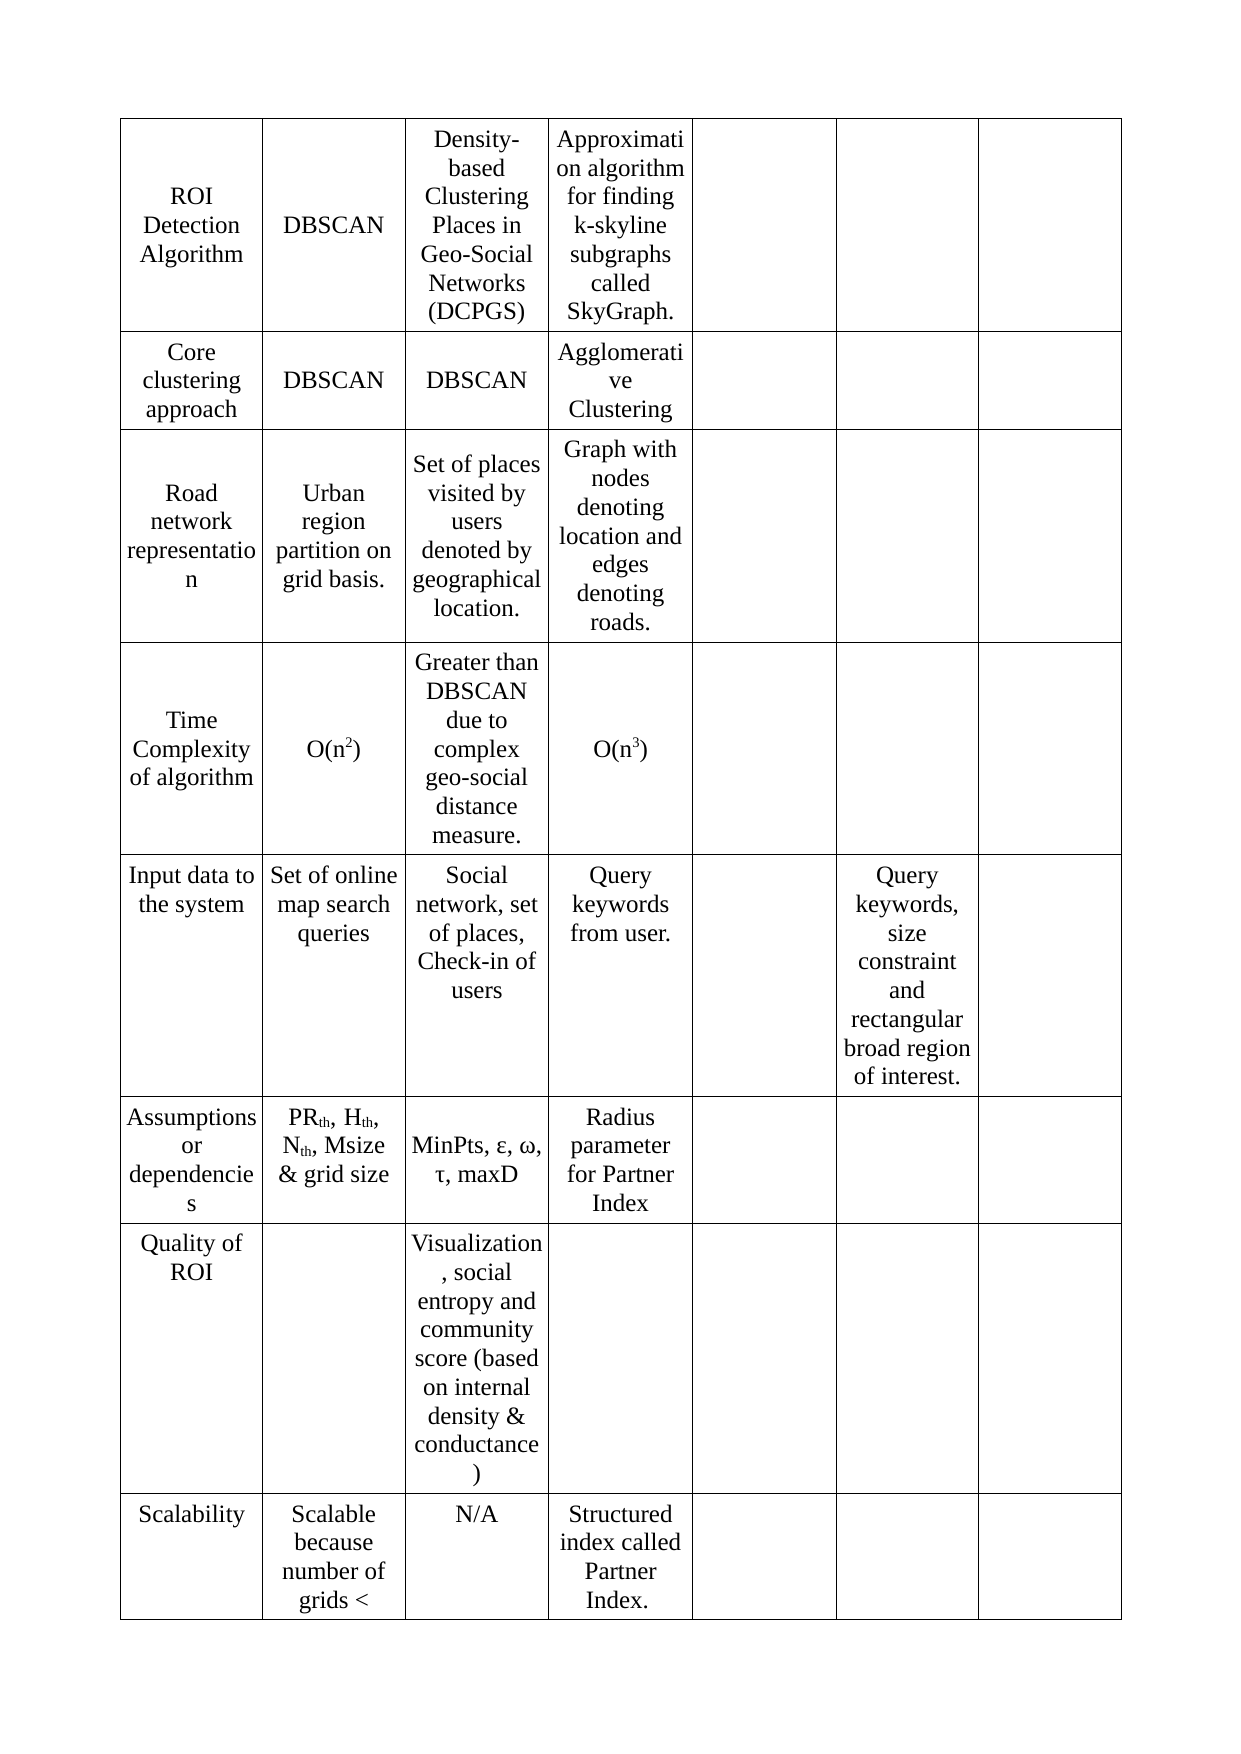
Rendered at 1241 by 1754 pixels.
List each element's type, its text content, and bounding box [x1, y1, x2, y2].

table_cell ROI Detection Algorithm [121, 119, 262, 331]
table_cell MinPts, ε, ω, τ, maxD [406, 1097, 548, 1222]
table_cell Visualization, social entropy and community score (based on internal density & conductance) [406, 1224, 548, 1493]
table_cell Social network, set of places, Check-in of users [406, 855, 548, 1096]
table_cell DBSCAN [406, 332, 548, 429]
table_cell Assumptions or dependencies [121, 1097, 262, 1222]
table_cell Approximation algorithm for finding k-skyline subgraphs called SkyGraph. [549, 119, 692, 331]
table_cell Agglomerative Clustering [549, 332, 692, 429]
table_cell [837, 1097, 978, 1222]
table_cell [837, 332, 978, 429]
table_cell [263, 1224, 405, 1493]
table_cell [693, 332, 836, 429]
table_cell [979, 643, 1121, 854]
table_cell Scalability [121, 1494, 262, 1619]
table_cell [693, 1494, 836, 1619]
table_cell PRth, Hth, Nth, Msize & grid size [263, 1097, 405, 1222]
table_cell [693, 855, 836, 1096]
table_cell Greater than DBSCAN due to complex geo-social distance measure. [406, 643, 548, 854]
table_cell [979, 1097, 1121, 1222]
table_cell [693, 643, 836, 854]
table_cell [837, 119, 978, 331]
table_cell [837, 643, 978, 854]
table_cell Graph with nodes denoting location and edges denoting roads. [549, 430, 692, 642]
table_cell Structured index called Partner Index. [549, 1494, 692, 1619]
table_cell N/A [406, 1494, 548, 1619]
table_cell [549, 1224, 692, 1493]
table_cell DBSCAN [263, 119, 405, 331]
table_cell Input data to the system [121, 855, 262, 1096]
table_cell Radius parameter for Partner Index [549, 1097, 692, 1222]
table_cell Set of online map search queries [263, 855, 405, 1096]
table_cell [979, 855, 1121, 1096]
table_cell Query keywords, size constraint and rectangular broad region of interest. [837, 855, 978, 1096]
table_cell [837, 430, 978, 642]
table_cell Time Complexity of algorithm [121, 643, 262, 854]
table_cell DBSCAN [263, 332, 405, 429]
table_cell Core clustering approach [121, 332, 262, 429]
table_cell Urban region partition on grid basis. [263, 430, 405, 642]
table_cell [979, 119, 1121, 331]
table_cell [693, 1097, 836, 1222]
table_cell [693, 1224, 836, 1493]
table_cell Road network representation [121, 430, 262, 642]
table_cell [979, 1224, 1121, 1493]
table_cell [979, 1494, 1121, 1619]
table_cell [693, 430, 836, 642]
table_cell Density-based Clustering Places in Geo-Social Networks (DCPGS) [406, 119, 548, 331]
table_cell [693, 119, 836, 331]
table_cell O(n2) [263, 643, 405, 854]
table_cell Scalable because number of grids < [263, 1494, 405, 1619]
table_cell O(n3) [549, 643, 692, 854]
table_cell Query keywords from user. [549, 855, 692, 1096]
table_cell [837, 1224, 978, 1493]
table_cell [837, 1494, 978, 1619]
table_cell [979, 332, 1121, 429]
table_cell Set of places visited by users denoted by geographical location. [406, 430, 548, 642]
table_cell Quality of ROI [121, 1224, 262, 1493]
table_cell [979, 430, 1121, 642]
